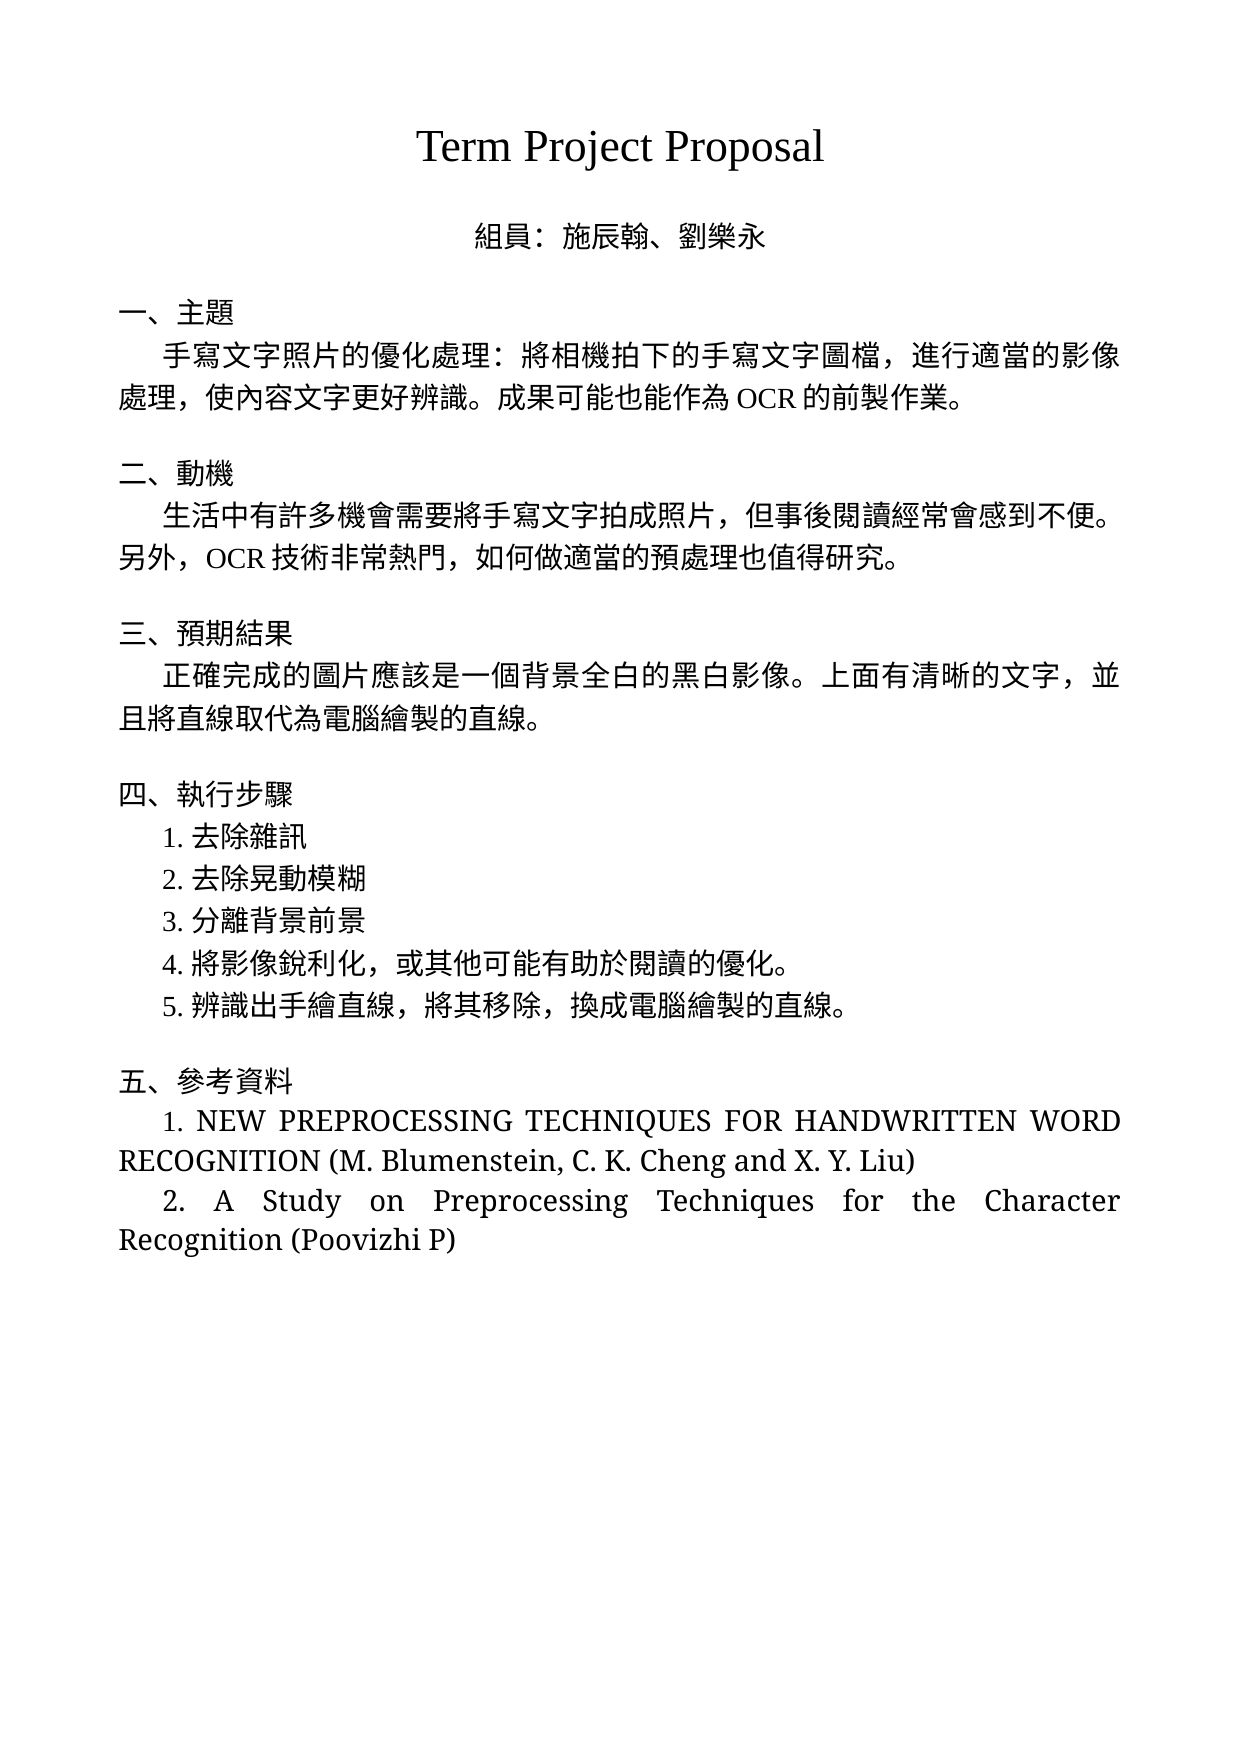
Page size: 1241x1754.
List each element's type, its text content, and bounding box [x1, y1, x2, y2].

text 1. 去除雜訊 [118, 813, 1122, 856]
text 4. 將影像銳利化，或其他可能有助於閱讀的優化。 [118, 940, 1122, 982]
text 正確完成的圖片應該是一個背景全白的黑白影像。上面有清晰的文字，並且將直線取代為電腦繪製的直線。 [118, 653, 1122, 737]
text 2. 去除晃動模糊 [118, 856, 1122, 898]
text Term Project Proposal [118, 118, 1122, 171]
text 1. NEW PREPROCESSING TECHNIQUES FOR HANDWRITTEN WORD RECOGNITION (M. Blumenstein, C. K. Cheng and X. Y. Liu) [118, 1101, 1122, 1180]
text 生活中有許多機會需要將手寫文字拍成照片，但事後閱讀經常會感到不便。 [118, 492, 1122, 535]
text 組員：施辰翰、劉樂永 [118, 214, 1122, 256]
text 二、動機 [118, 450, 1122, 492]
text 5. 辨識出手繪直線，將其移除，換成電腦繪製的直線。 [118, 982, 1122, 1025]
text 五、參考資料 [118, 1058, 1122, 1101]
text 2. A Study on Preprocessing Techniques for the Character Recognition (Poovizhi P) [118, 1180, 1122, 1259]
text 手寫文字照片的優化處理：將相機拍下的手寫文字圖檔，進行適當的影像處理，使內容文字更好辨識。成果可能也能作為OCR的前製作業。 [118, 332, 1122, 417]
text 另外，OCR技術非常熱門，如何做適當的預處理也值得研究。 [118, 535, 1122, 577]
text 三、預期結果 [118, 611, 1122, 653]
text 一、主題 [118, 290, 1122, 332]
text 3. 分離背景前景 [118, 898, 1122, 940]
text 四、執行步驟 [118, 771, 1122, 813]
